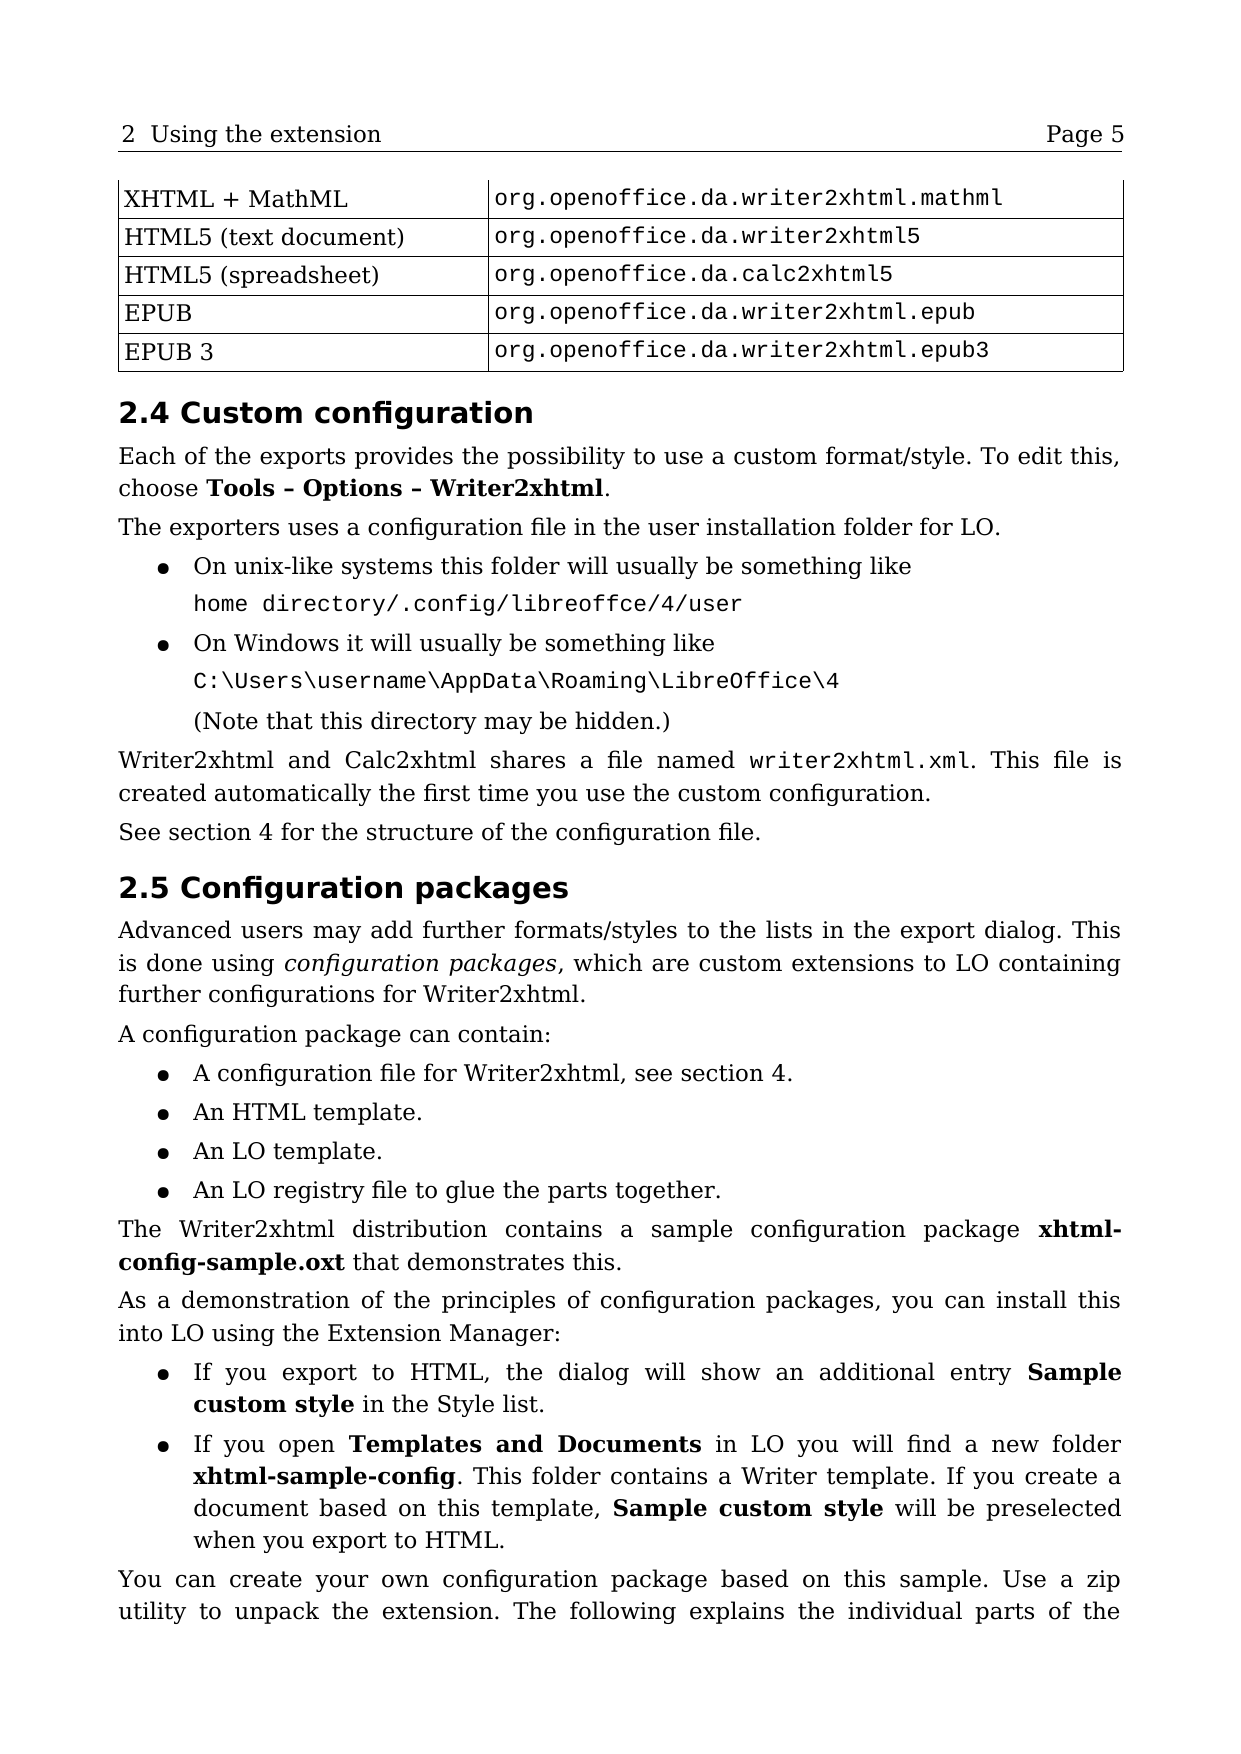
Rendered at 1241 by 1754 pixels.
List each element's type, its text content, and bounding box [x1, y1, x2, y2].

text The Writer2xhtml distribution contains a sample configuration package xhtml-config-sample.oxt that demonstrates this. [118, 1216, 1122, 1275]
list An LO template. [156, 1138, 1122, 1164]
text The exporters uses a configuration file in the user installation folder for LO. [118, 514, 1122, 541]
list home directory/.config/libreoffce/4/user [156, 592, 1122, 618]
table_cell EPUB [119, 296, 488, 333]
table_cell HTML5 (spreadsheet) [119, 257, 488, 295]
list If you export to HTML, the dialog will show an additional entry Sample custom style in the Style list. [156, 1359, 1122, 1418]
table_cell org.openoffice.da.calc2xhtml5 [489, 257, 1123, 295]
subtitle Custom configuration [118, 396, 1122, 430]
list C:\Users\username\AppData\Roaming\LibreOffice\4 [156, 670, 1122, 696]
text Each of the exports provides the possibility to use a custom format/style. To edit this, choose Tools – Options – Writer2xhtml. [118, 443, 1122, 502]
table_cell EPUB 3 [119, 334, 488, 371]
list On Windows it will usually be something like [156, 631, 1122, 657]
list A configuration file for Writer2xhtml, see section 4. [156, 1060, 1122, 1086]
text Advanced users may add further formats/styles to the lists in the export dialog. This is done using configuration packages, which are custom extensions to LO containing further configurations for Writer2xhtml. [118, 918, 1122, 1008]
table_cell org.openoffice.da.writer2xhtml.epub3 [489, 334, 1123, 371]
list If you open Templates and Documents in LO you will find a new folder xhtml-sample-config. This folder contains a Writer template. If you create a document based on this template, Sample custom style will be preselected when you export to HTML. [156, 1430, 1122, 1554]
table_cell org.openoffice.da.writer2xhtml.epub [489, 296, 1123, 333]
list An HTML template. [156, 1099, 1122, 1126]
text You can create your own configuration package based on this sample. Use a zip utility to unpack the extension. The following explains the individual parts of the [118, 1566, 1122, 1625]
table_cell org.openoffice.da.writer2xhtml5 [489, 219, 1123, 256]
subtitle Configuration packages [118, 871, 1122, 905]
text See section 4 for the structure of the configuration file. [118, 819, 1122, 846]
text Writer2xhtml and Calc2xhtml shares a file named writer2xhtml.xml. This file is created automatically the first time you use the custom configuration. [118, 747, 1122, 807]
table_cell XHTML + MathML [119, 180, 488, 218]
list (Note that this directory may be hidden.) [156, 708, 1122, 735]
text A configuration package can contain: [118, 1021, 1122, 1047]
text As a demonstration of the principles of configuration packages, you can install this into LO using the Extension Manager: [118, 1288, 1122, 1346]
list An LO registry file to glue the parts together. [156, 1177, 1122, 1204]
list On unix-like systems this folder will usually be something like [156, 553, 1122, 580]
table_cell org.openoffice.da.writer2xhtml.mathml [489, 180, 1123, 218]
table_cell HTML5 (text document) [119, 219, 488, 256]
